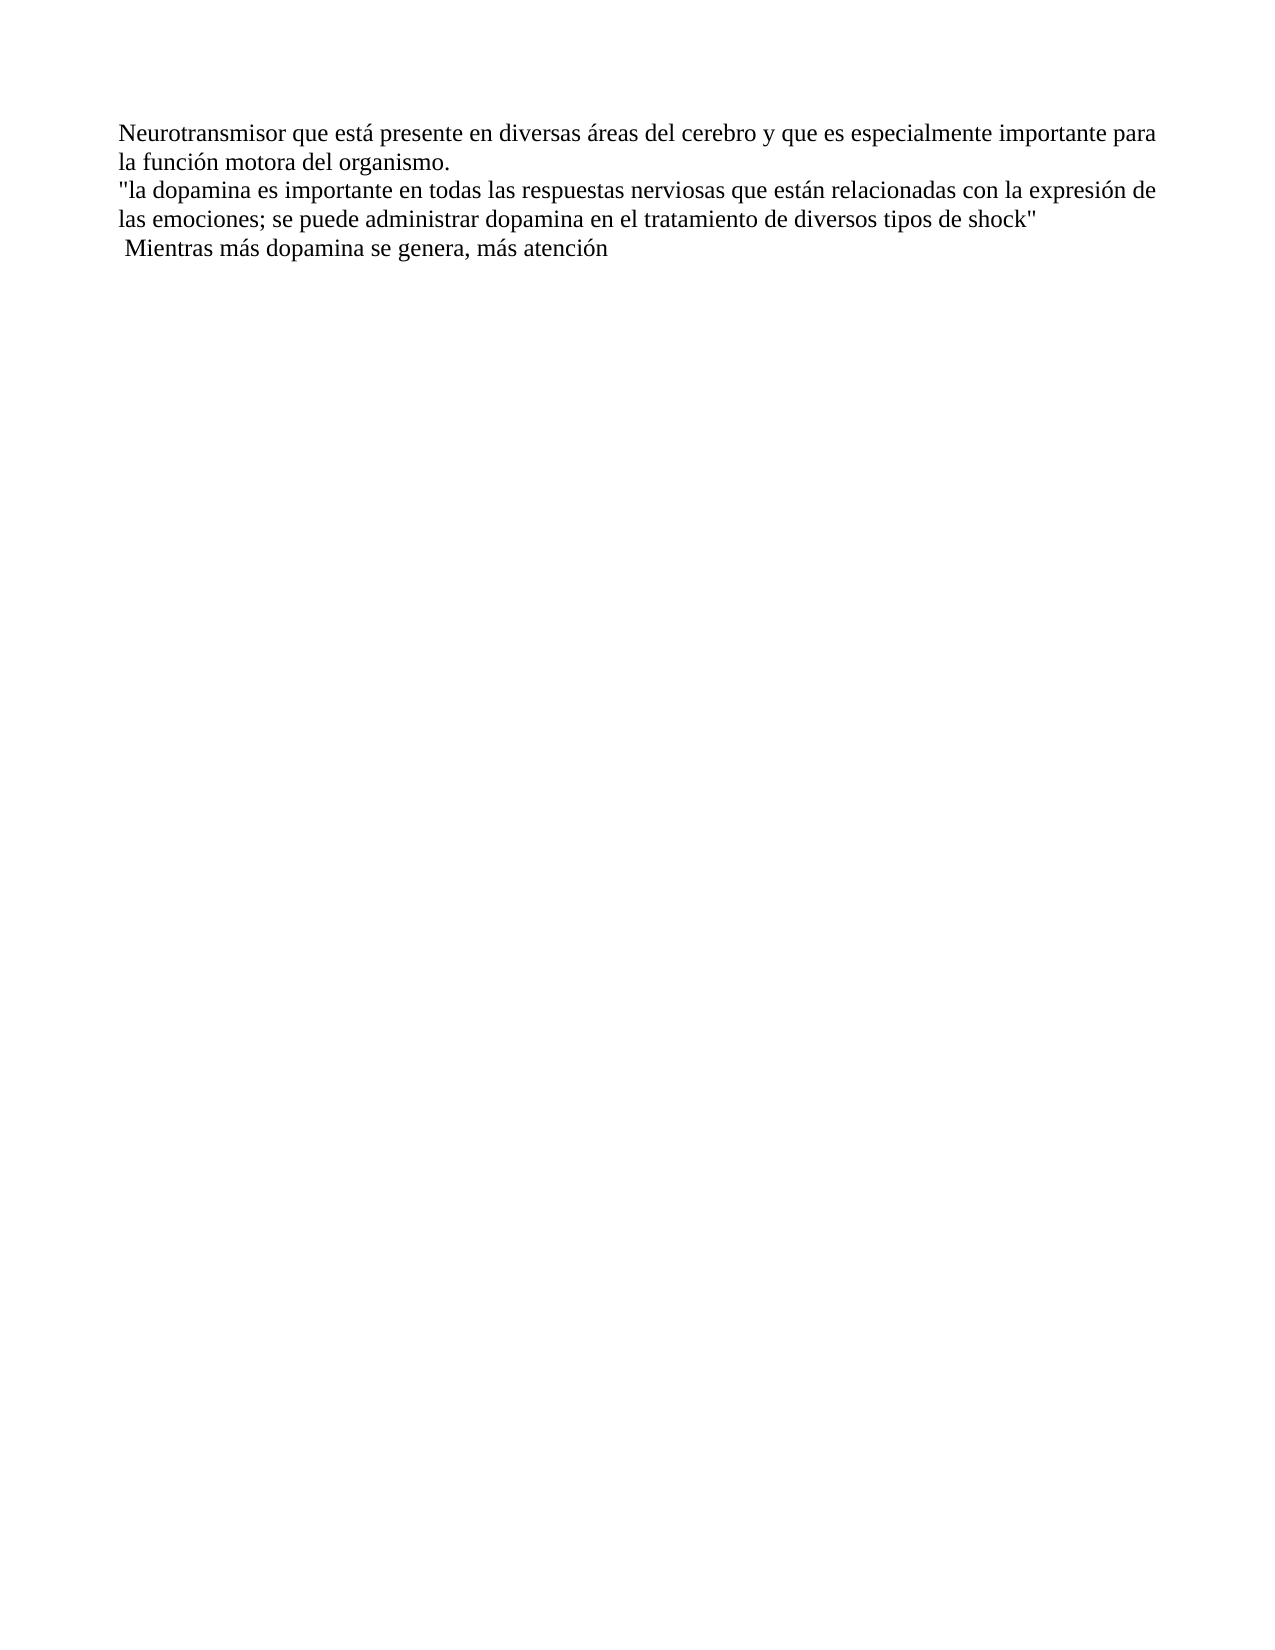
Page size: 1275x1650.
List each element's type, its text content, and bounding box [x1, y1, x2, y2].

text "la dopamina es importante en todas las respuestas nerviosas que están relacionadas con la expresión de las emociones; se puede administrar dopamina en el tratamiento de diversos tipos de shock" [118, 176, 1157, 233]
text Neurotransmisor que está presente en diversas áreas del cerebro y que es especialmente importante para la función motora del organismo. [118, 118, 1157, 176]
text Mientras más dopamina se genera, más atención [118, 233, 1157, 262]
